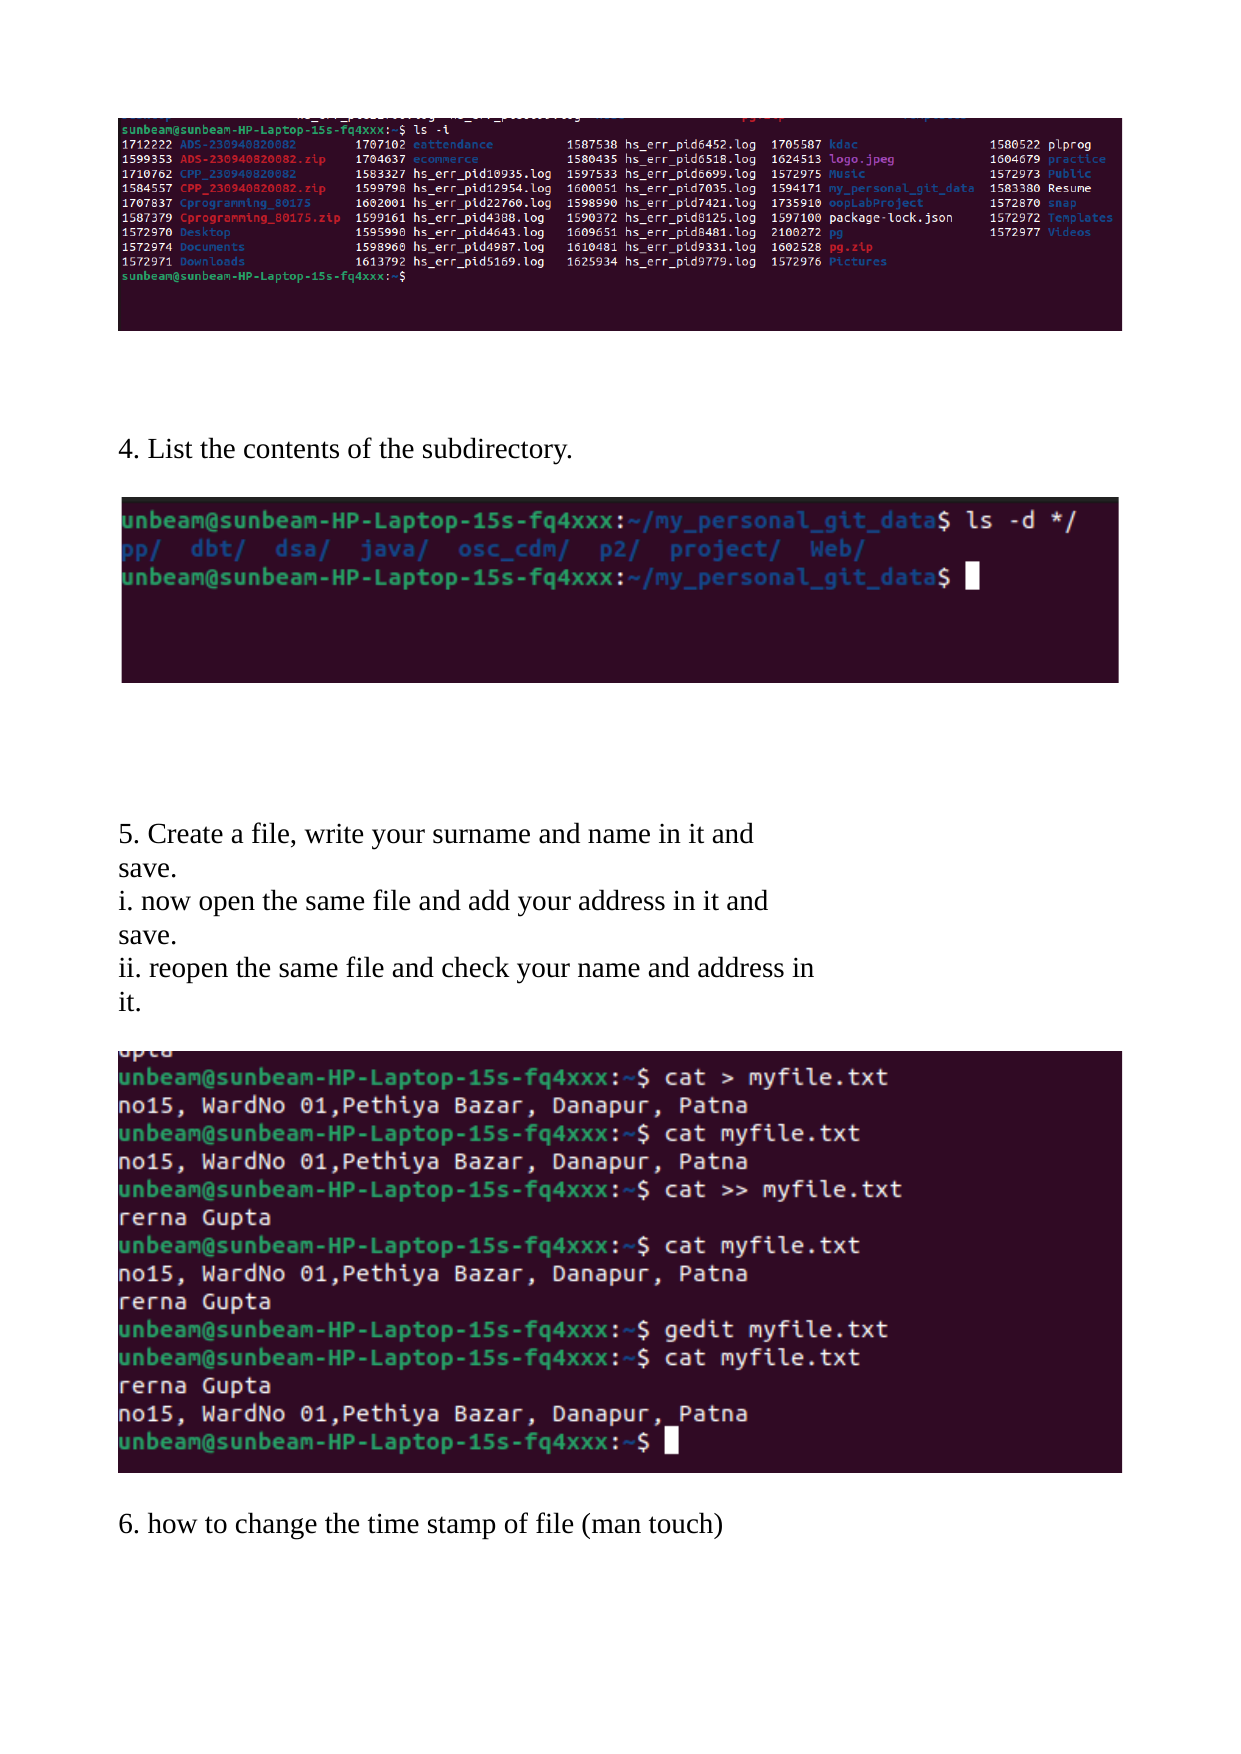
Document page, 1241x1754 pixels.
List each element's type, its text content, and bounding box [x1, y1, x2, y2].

text save. [118, 850, 1122, 883]
picture [121, 497, 1119, 683]
text 4. List the contents of the subdirectory. [118, 431, 1122, 464]
text 6. how to change the time stamp of file (man touch) [118, 1507, 1122, 1540]
text save. [118, 917, 1122, 951]
picture [118, 118, 1123, 331]
text it. [118, 984, 1122, 1018]
text i. now open the same file and add your address in it and [118, 883, 1122, 917]
text 5. Create a file, write your surname and name in it and [118, 816, 1122, 850]
text ii. reopen the same file and check your name and address in [118, 951, 1122, 984]
picture [118, 1051, 1123, 1473]
